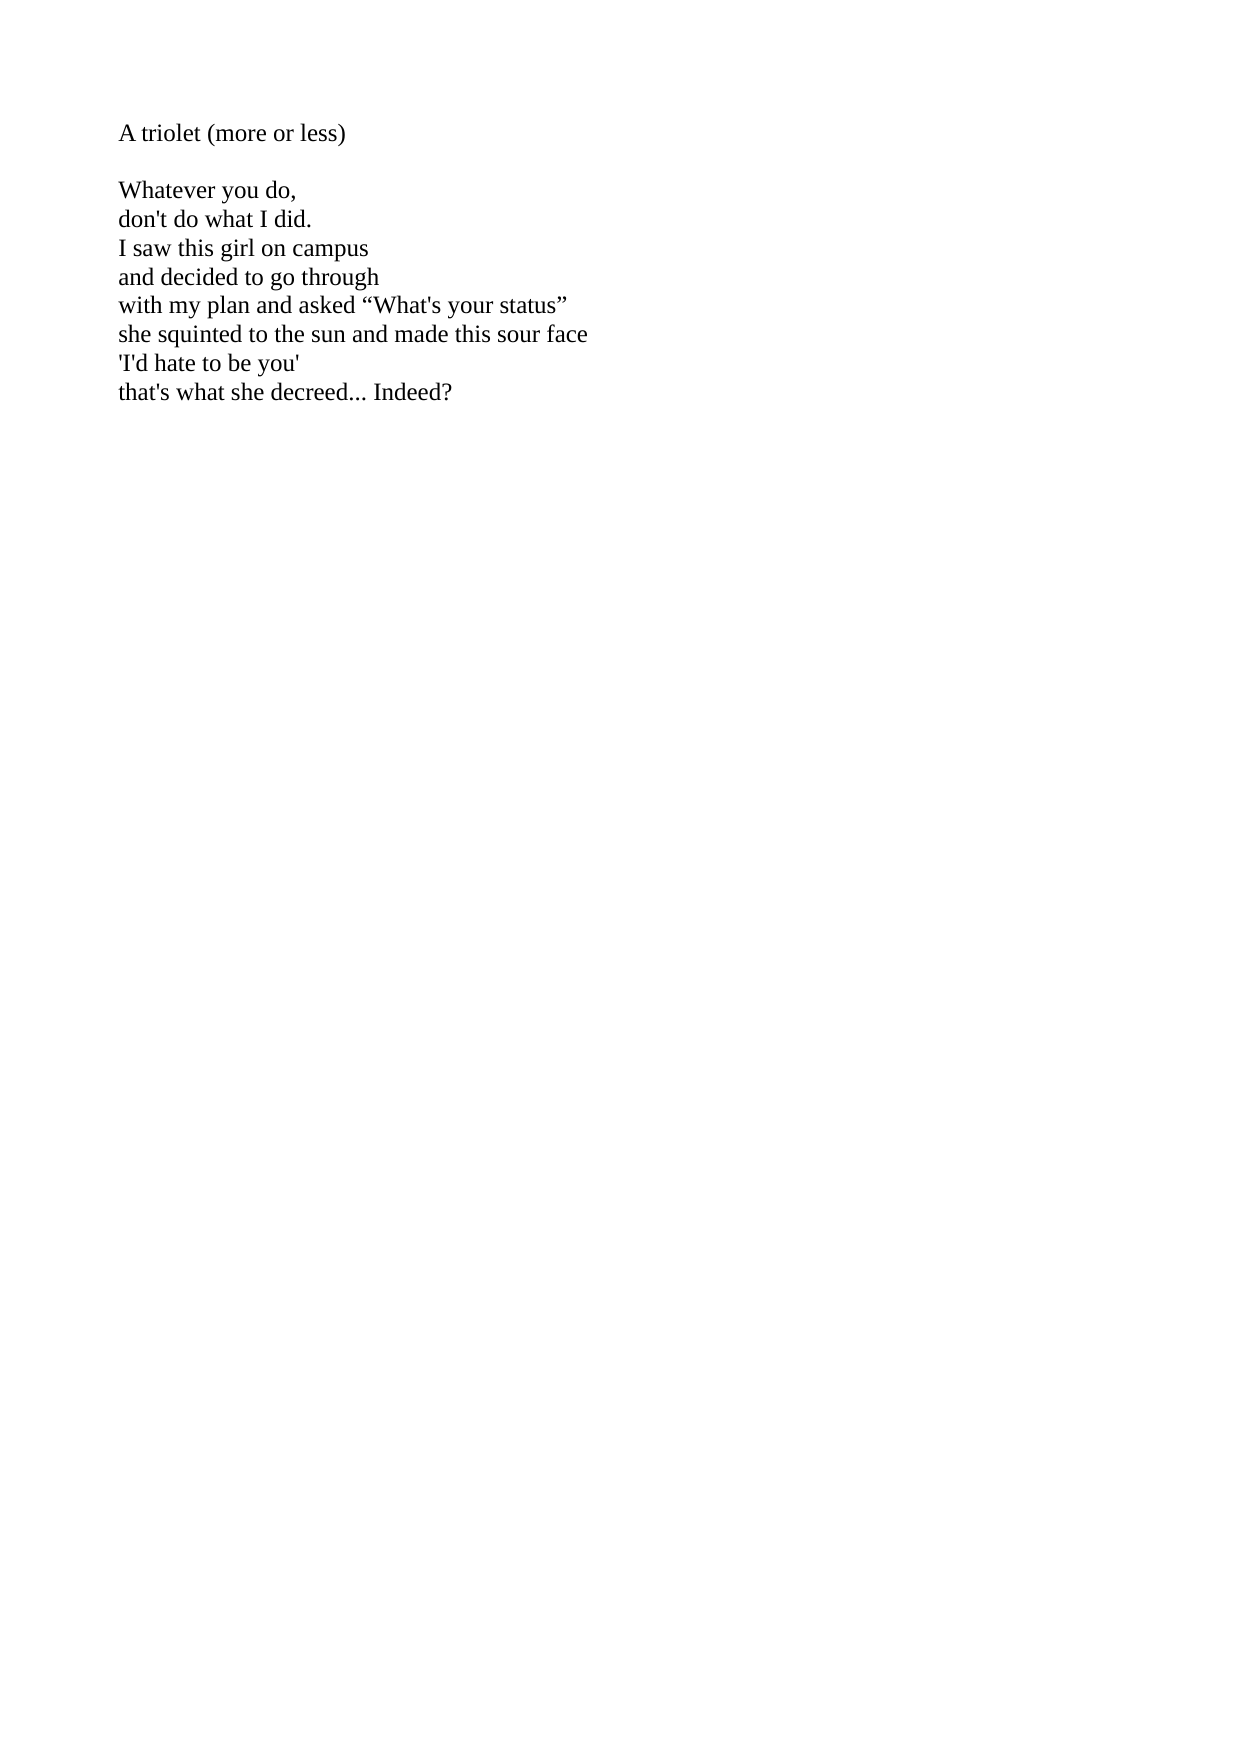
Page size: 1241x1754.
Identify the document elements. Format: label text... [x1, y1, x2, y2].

text A triolet (more or less) [118, 118, 1122, 147]
text Whatever you do, [118, 176, 1122, 204]
text and decided to go through [118, 262, 1122, 291]
text that's what she decreed... Indeed? [118, 377, 1122, 406]
text don't do what I did. [118, 204, 1122, 233]
text with my plan and asked “What's your status” [118, 291, 1122, 319]
text I saw this girl on campus [118, 233, 1122, 262]
text she squinted to the sun and made this sour face [118, 319, 1122, 348]
text 'I'd hate to be you' [118, 348, 1122, 377]
